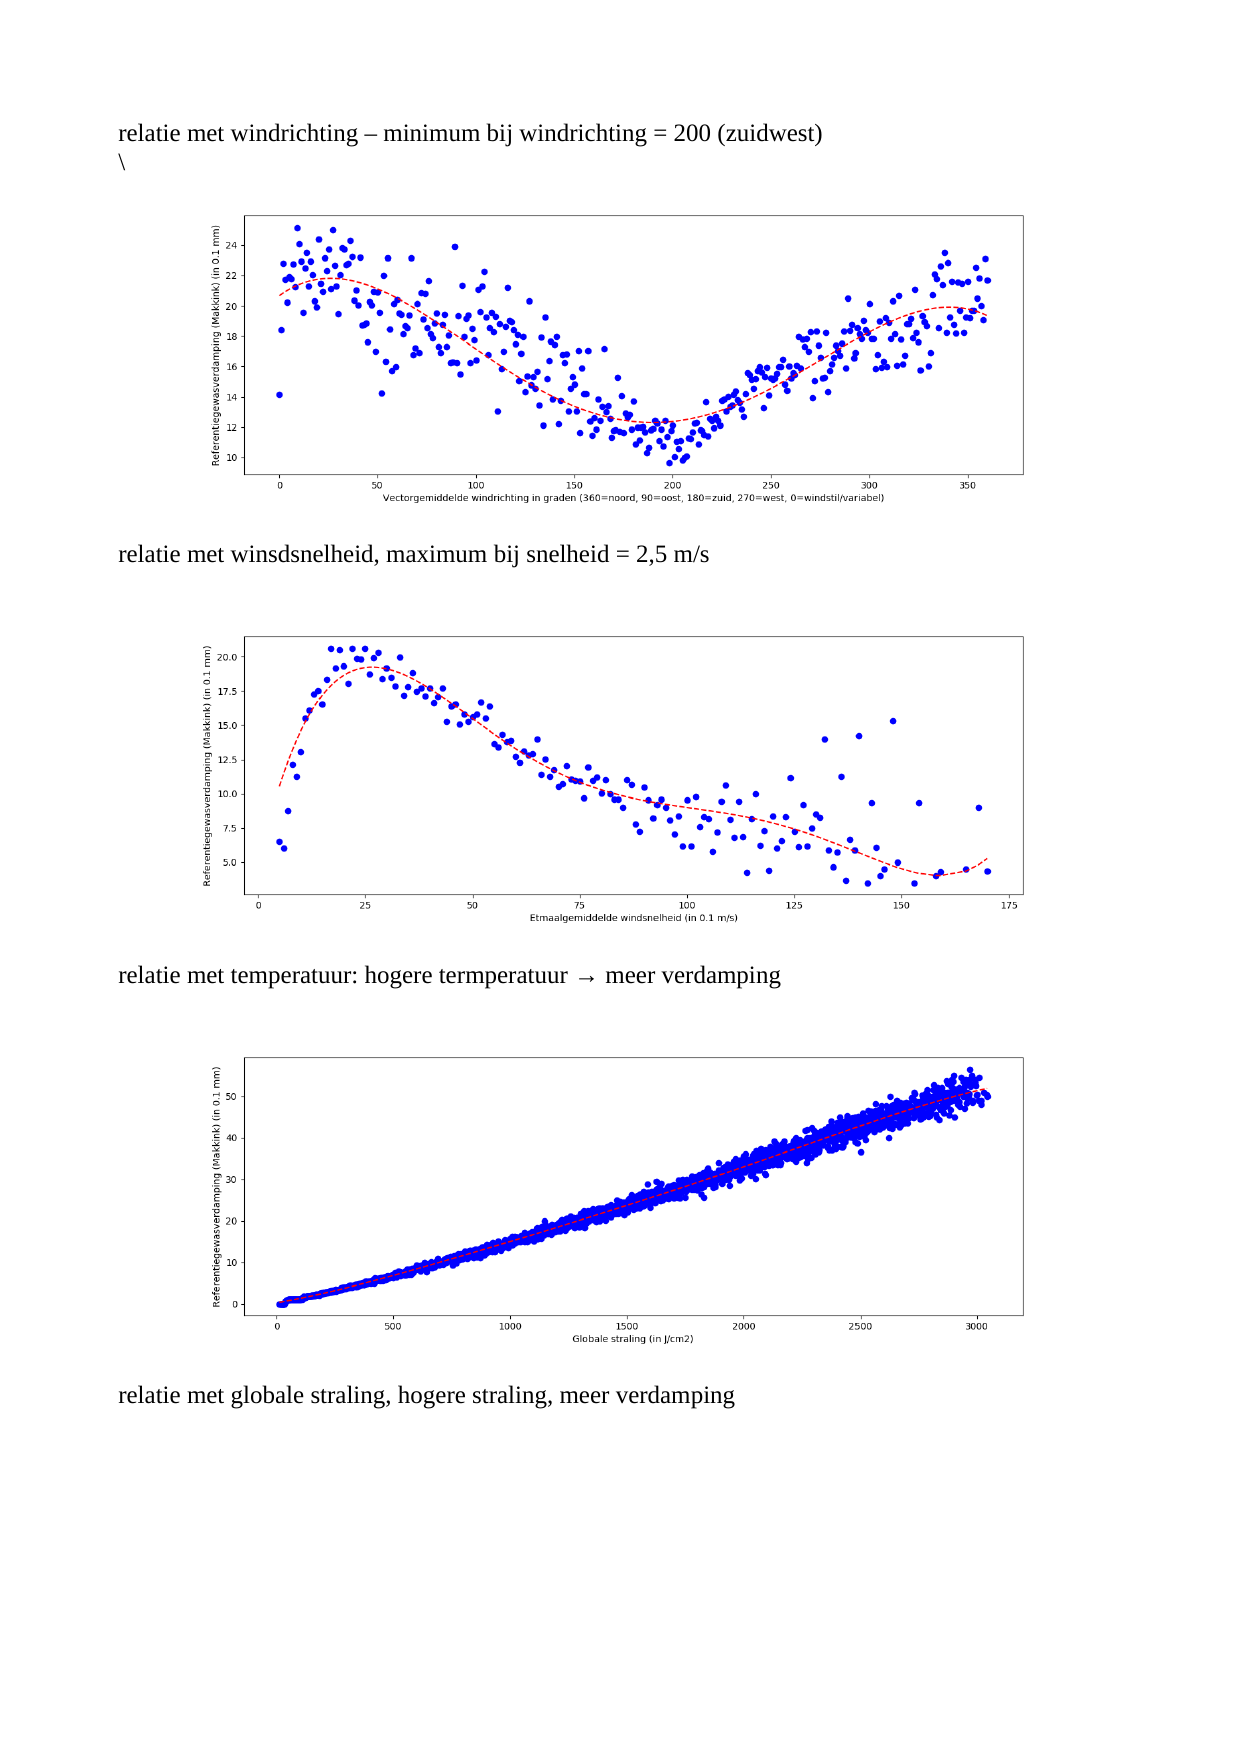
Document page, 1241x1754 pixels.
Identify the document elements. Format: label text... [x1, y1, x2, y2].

text relatie met globale straling, hogere straling, meer verdamping [118, 1381, 1122, 1409]
picture [118, 596, 1123, 931]
picture [118, 1017, 1123, 1352]
text relatie met temperatuur: hogere termperatuur → meer verdamping [118, 960, 1122, 988]
text \ [118, 147, 1122, 175]
text relatie met winsdsnelheid, maximum bij snelheid = 2,5 m/s [118, 539, 1122, 568]
text relatie met windrichting – minimum bij windrichting = 200 (zuidwest) [118, 118, 1122, 147]
picture [118, 175, 1123, 511]
